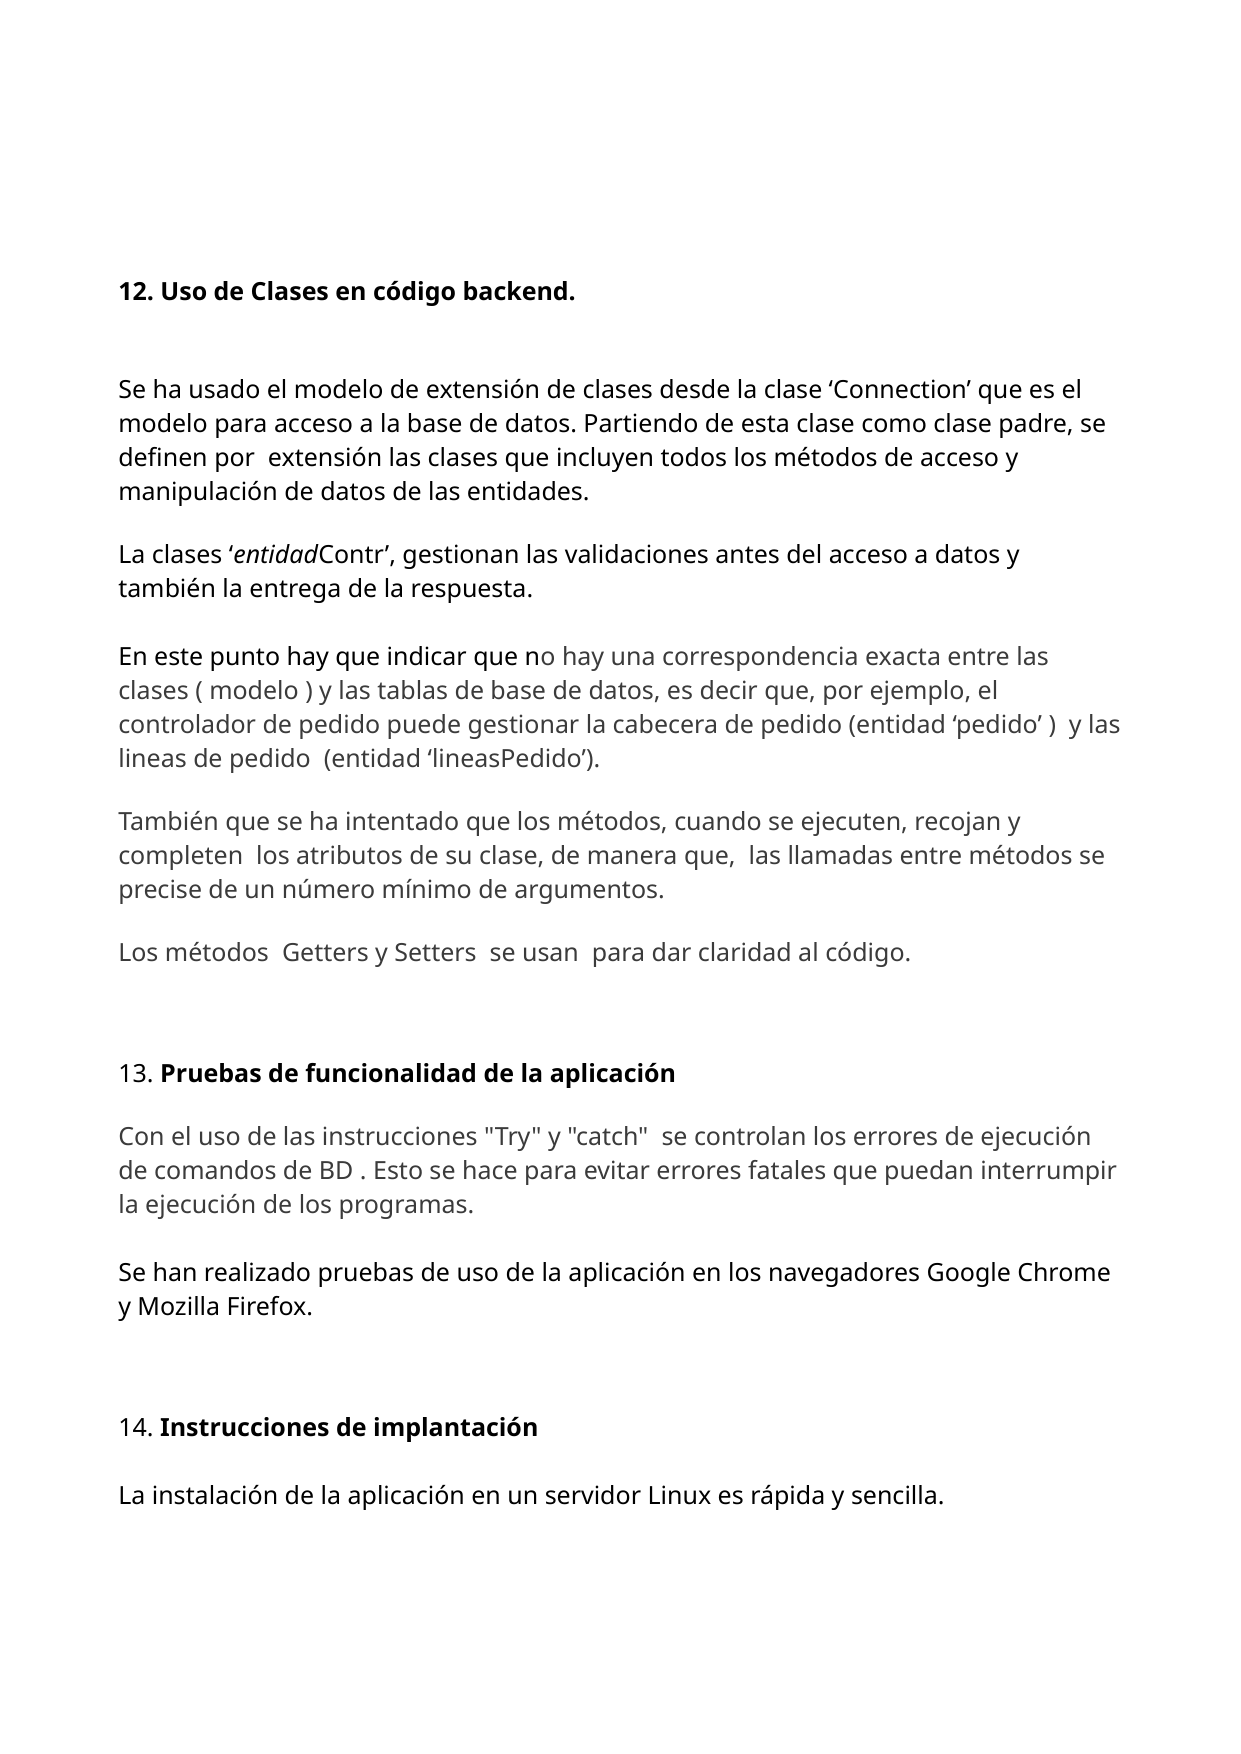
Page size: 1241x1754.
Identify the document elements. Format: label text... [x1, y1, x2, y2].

text Los métodos Getters y Setters se usan para dar claridad al código. [118, 935, 1122, 969]
text La clases ‘entidadContr’, gestionan las validaciones antes del acceso a datos y también la entrega de la respuesta. En este punto hay que indicar que no hay una correspondencia exacta entre las clases ( modelo ) y las tablas de base de datos, es decir que, por ejemplo, el controlador de pedido puede gestionar la cabecera de pedido (entidad ‘pedido’ ) y las lineas de pedido (entidad ‘lineasPedido’). [118, 537, 1122, 775]
text Se ha usado el modelo de extensión de clases desde la clase ‘Connection’ que es el modelo para acceso a la base de datos. Partiendo de esta clase como clase padre, se definen por extensión las clases que incluyen todos los métodos de acceso y manipulación de datos de las entidades. [118, 337, 1122, 508]
text También que se ha intentado que los métodos, cuando se ejecuten, recojan y completen los atributos de su clase, de manera que, las llamadas entre métodos se precise de un número mínimo de argumentos. [118, 804, 1122, 906]
text La instalación de la aplicación en un servidor Linux es rápida y sencilla. [118, 1443, 1122, 1511]
text Se han realizado pruebas de uso de la aplicación en los navegadores Google Chrome y Mozilla Firefox. [118, 1221, 1122, 1323]
text 13. Pruebas de funcionalidad de la aplicación [118, 1056, 1122, 1090]
text Con el uso de las instrucciones "Try" y "catch" se controlan los errores de ejecución de comandos de BD . Esto se hace para evitar errores fatales que puedan interrumpir la ejecución de los programas. [118, 1118, 1122, 1221]
text 14. Instrucciones de implantación [118, 1409, 1122, 1443]
text 12. Uso de Clases en código backend. [118, 274, 1122, 308]
